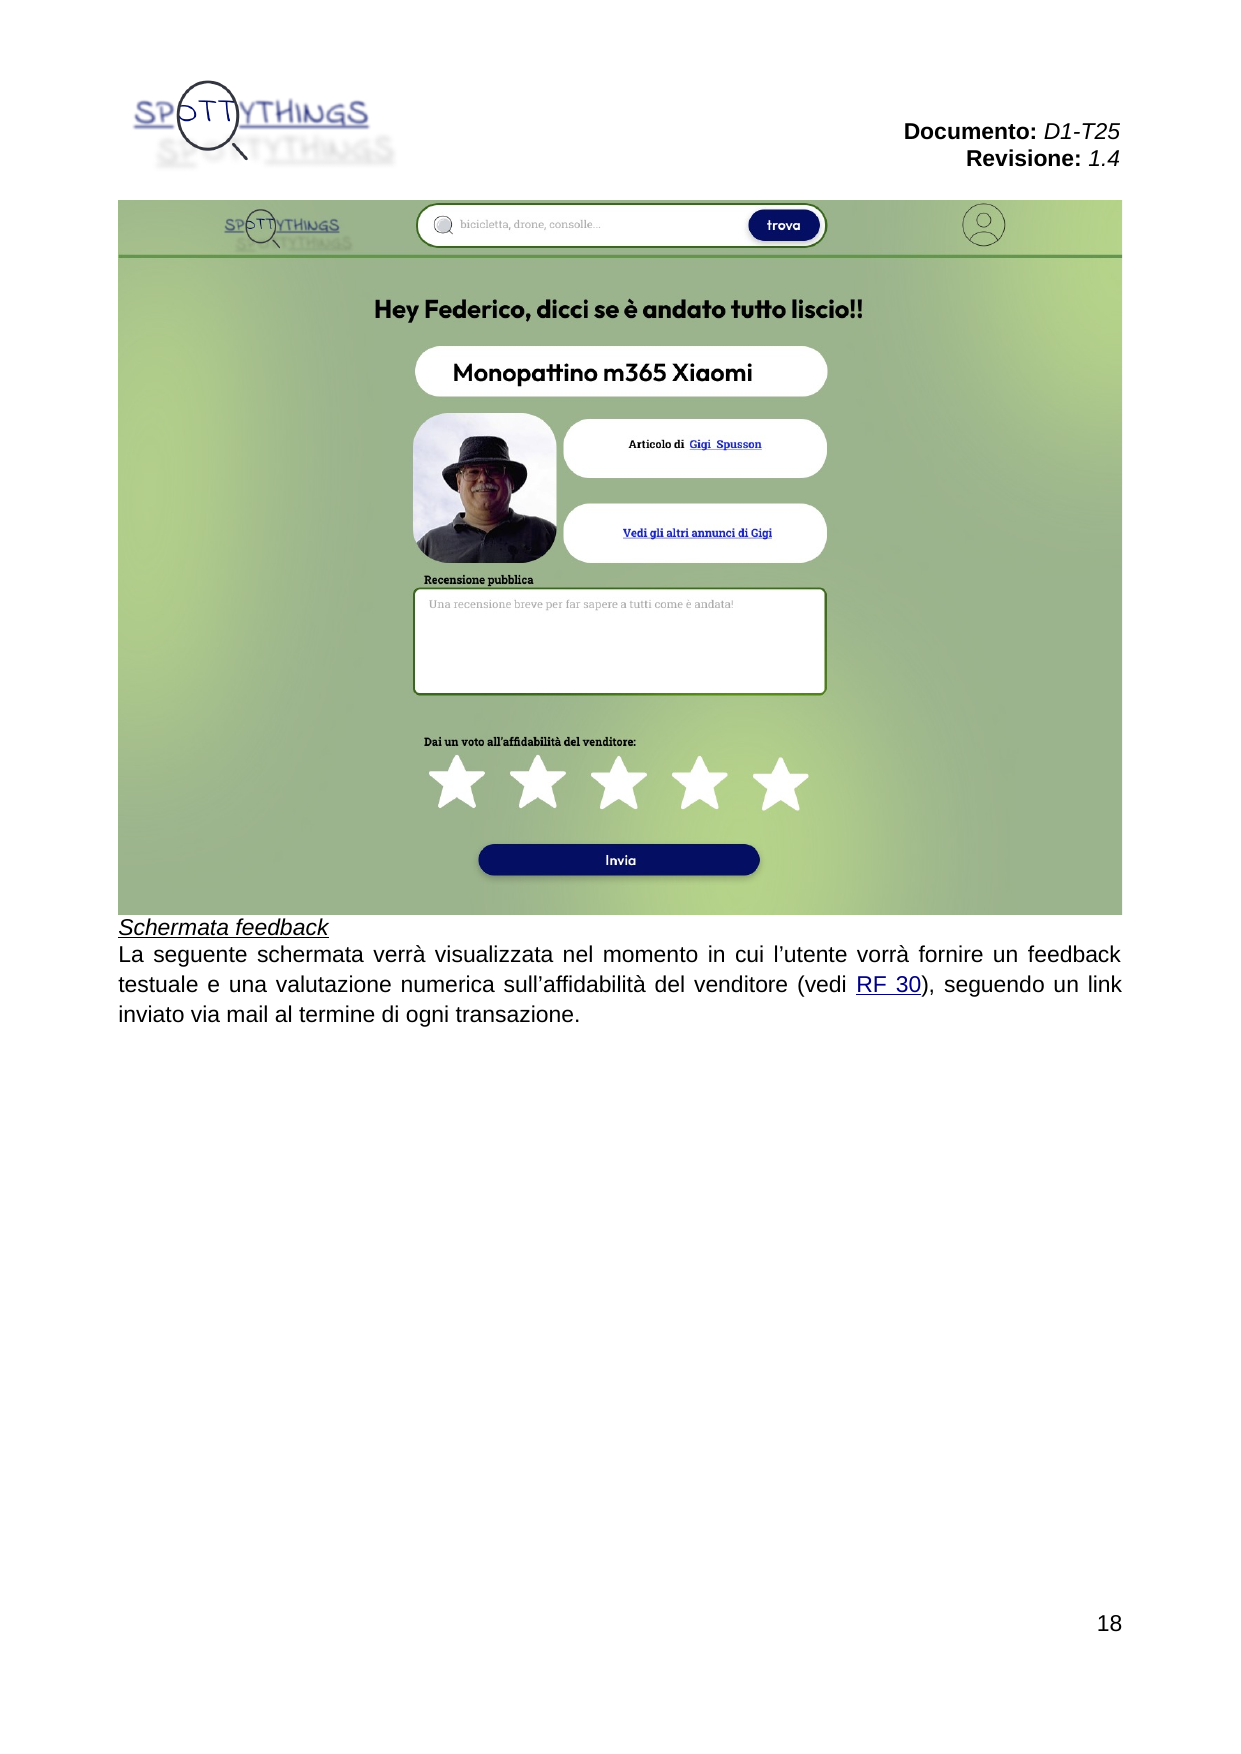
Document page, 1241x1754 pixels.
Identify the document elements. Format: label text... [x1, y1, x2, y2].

picture [118, 200, 1123, 915]
text Schermata feedback [118, 915, 1122, 941]
text La seguente schermata verrà visualizzata nel momento in cui l’utente vorrà fornire un feedback testuale e una valutazione numerica sull’affidabilità del venditore (vedi RF 30), seguendo un link inviato via mail al termine di ogni transazione. [118, 941, 1122, 1027]
picture [123, 73, 399, 187]
